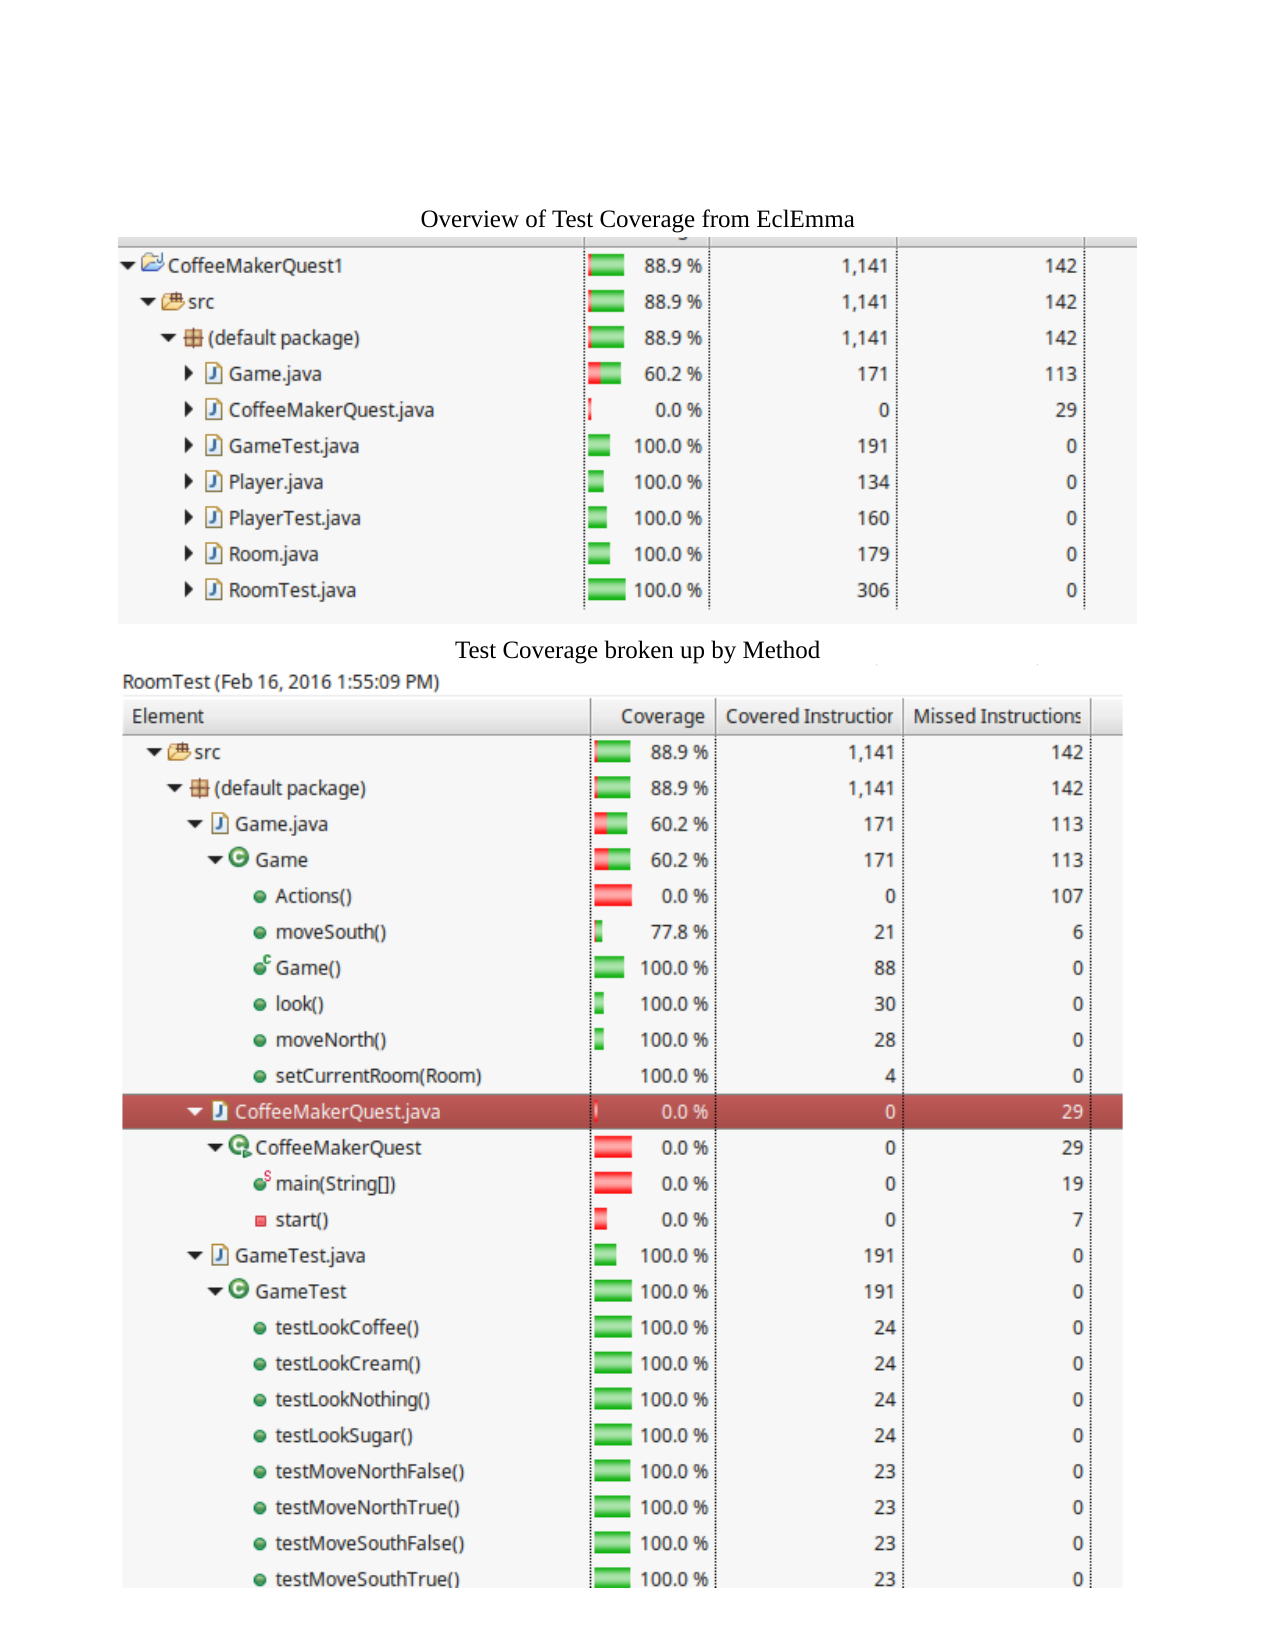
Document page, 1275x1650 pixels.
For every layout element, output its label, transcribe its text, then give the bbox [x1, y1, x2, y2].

picture [118, 664, 1123, 1588]
text Overview of Test Coverage from EclEmma [118, 204, 1157, 233]
text Test Coverage broken up by Method [118, 636, 1157, 664]
picture [118, 237, 1137, 624]
